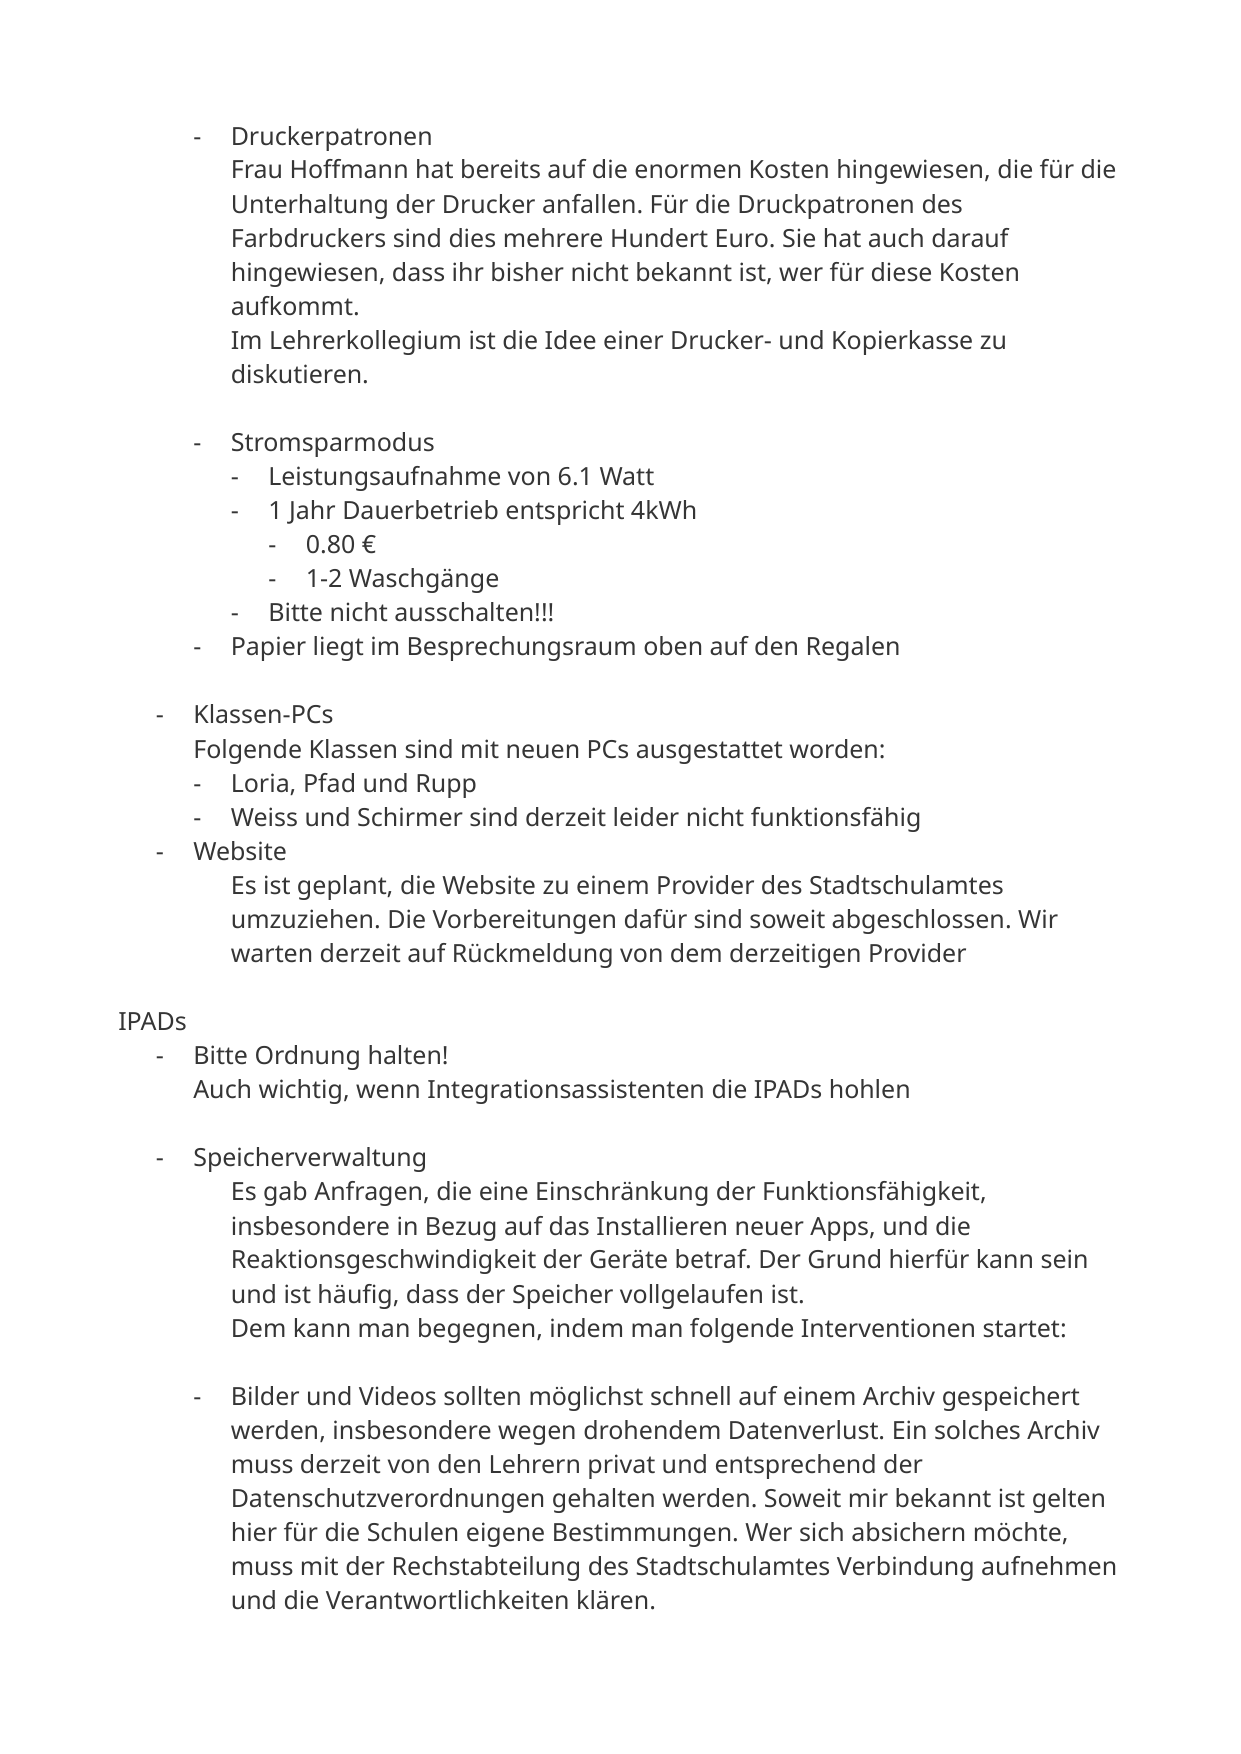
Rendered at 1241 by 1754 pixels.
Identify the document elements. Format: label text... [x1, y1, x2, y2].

list 1-2 Waschgänge [268, 561, 1122, 595]
list Website [156, 833, 1122, 867]
list Stromsparmodus [193, 425, 1122, 459]
list Druckerpatronen [193, 118, 1122, 152]
list Es ist geplant, die Website zu einem Provider des Stadtschulamtes umzuziehen. Die Vorbereitungen dafür sind soweit abgeschlossen. Wir warten derzeit auf Rückmeldung von dem derzeitigen Provider [193, 867, 1122, 970]
list Im Lehrerkollegium ist die Idee einer Drucker- und Kopierkasse zu diskutieren. [193, 322, 1122, 391]
list Bilder und Videos sollten möglichst schnell auf einem Archiv gespeichert werden, insbesondere wegen drohendem Datenverlust. Ein solches Archiv muss derzeit von den Lehrern privat und entsprechend der Datenschutzverordnungen gehalten werden. Soweit mir bekannt ist gelten hier für die Schulen eigene Bestimmungen. Wer sich absichern möchte, muss mit der Rechstabteilung des Stadtschulamtes Verbindung aufnehmen und die Verantwortlichkeiten klären. [193, 1378, 1122, 1617]
list Bitte Ordnung halten! [156, 1038, 1122, 1072]
list Klassen-PCs [156, 697, 1122, 731]
list 1 Jahr Dauerbetrieb entspricht 4kWh [231, 493, 1122, 527]
list Dem kann man begegnen, indem man folgende Interventionen startet: [193, 1310, 1122, 1344]
list Loria, Pfad und Rupp [193, 765, 1122, 799]
list Auch wichtig, wenn Integrationsassistenten die IPADs hohlen [156, 1072, 1122, 1106]
list Leistungsaufnahme von 6.1 Watt [231, 459, 1122, 493]
list 0.80 € [268, 527, 1122, 561]
list Papier liegt im Besprechungsraum oben auf den Regalen [193, 629, 1122, 663]
list Speicherverwaltung [156, 1140, 1122, 1174]
list Bitte nicht ausschalten!!! [231, 595, 1122, 629]
list Weiss und Schirmer sind derzeit leider nicht funktionsfähig [193, 799, 1122, 833]
list Es gab Anfragen, die eine Einschränkung der Funktionsfähigkeit, insbesondere in Bezug auf das Installieren neuer Apps, und die Reaktionsgeschwindigkeit der Geräte betraf. Der Grund hierfür kann sein und ist häufig, dass der Speicher vollgelaufen ist. [193, 1174, 1122, 1310]
text IPADs [118, 1004, 1122, 1038]
list Frau Hoffmann hat bereits auf die enormen Kosten hingewiesen, die für die Unterhaltung der Drucker anfallen. Für die Druckpatronen des Farbdruckers sind dies mehrere Hundert Euro. Sie hat auch darauf hingewiesen, dass ihr bisher nicht bekannt ist, wer für diese Kosten aufkommt. [193, 152, 1122, 322]
list Folgende Klassen sind mit neuen PCs ausgestattet worden: [156, 731, 1122, 765]
